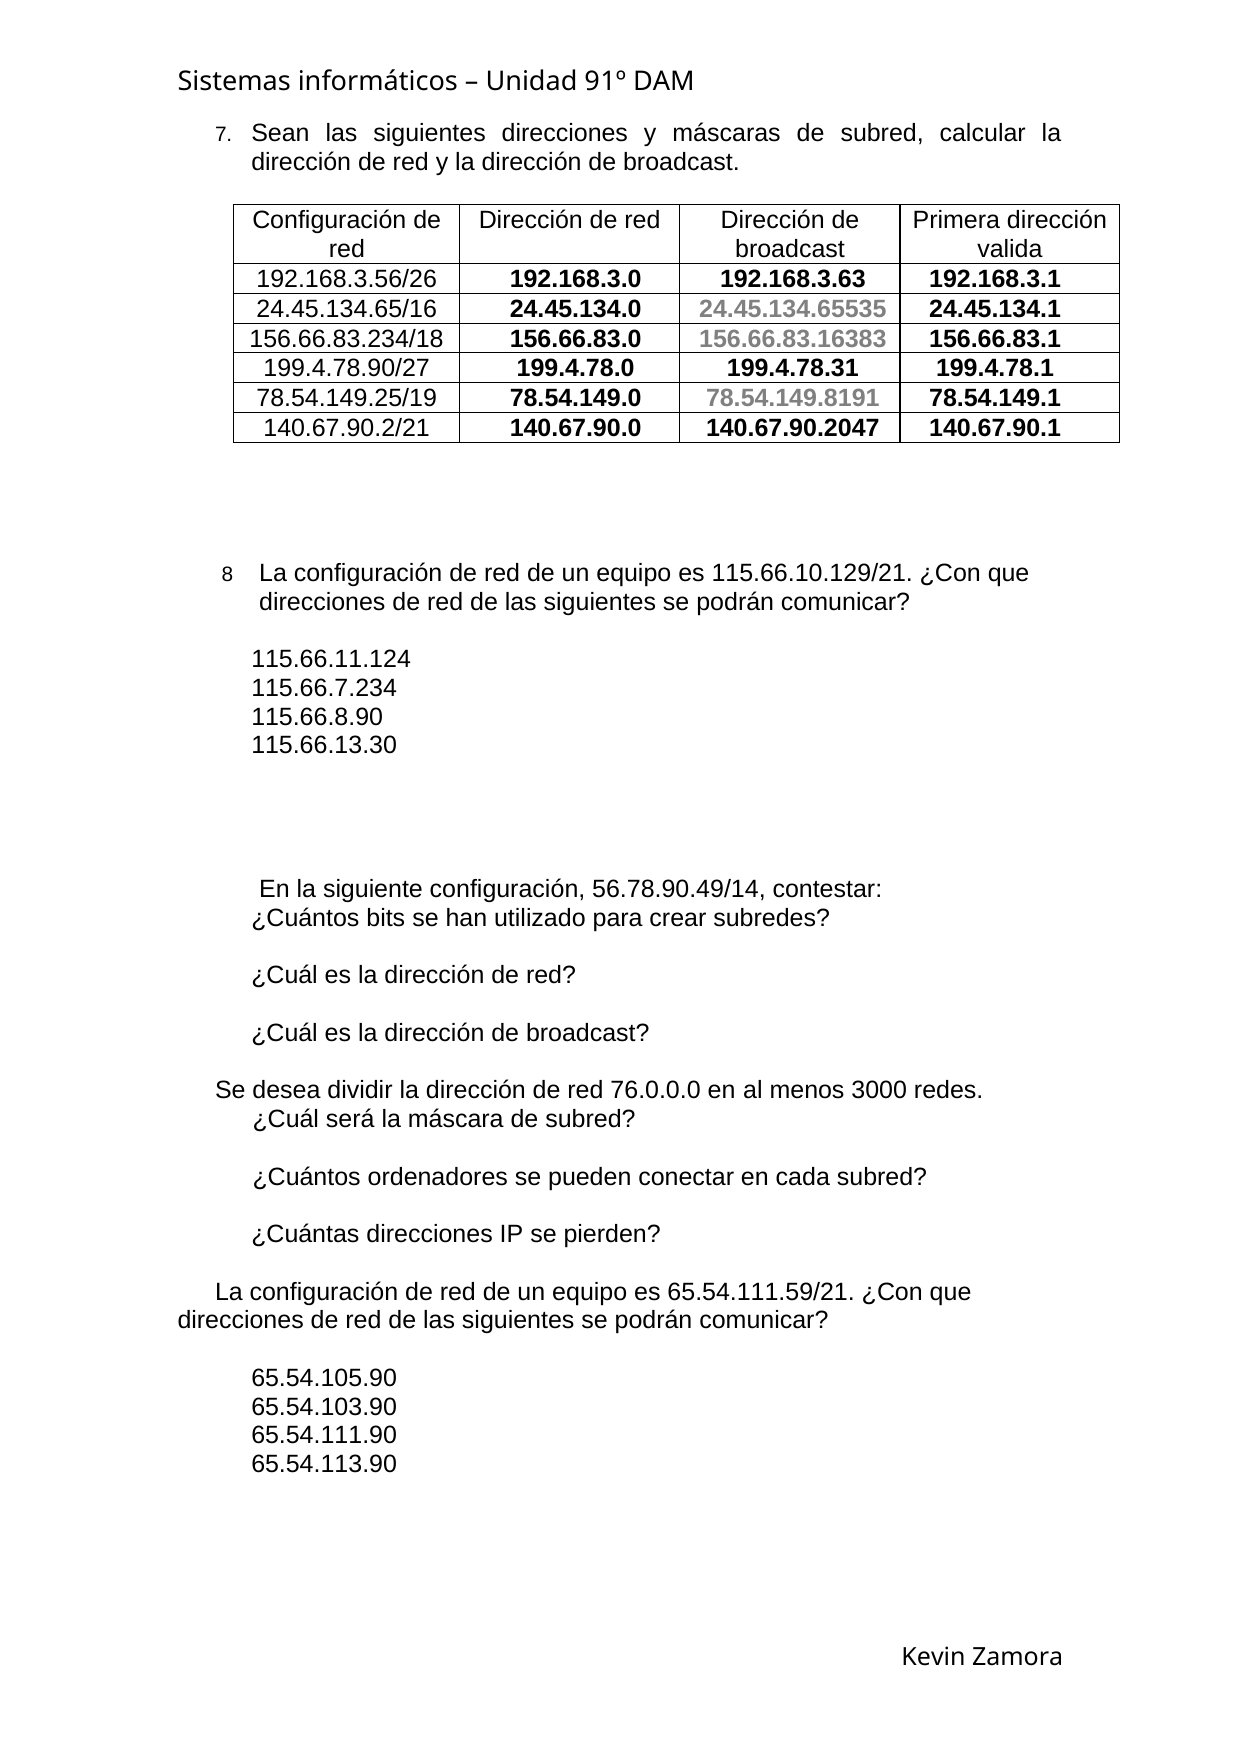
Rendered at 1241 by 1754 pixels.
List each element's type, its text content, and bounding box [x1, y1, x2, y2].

table_cell 199.4.78.31 [680, 353, 899, 382]
table_cell 156.66.83.234/18 [234, 324, 459, 352]
table_cell 192.168.3.63 [680, 264, 899, 293]
text Se desea dividir la dirección de red 76.0.0.0 en al menos 3000 redes. [177, 1075, 1063, 1104]
list ¿Cuántos ordenadores se pueden conectar en cada subred? [252, 1161, 1063, 1190]
table_header Primera dirección valida [901, 205, 1119, 263]
table_cell 78.54.149.25/19 [234, 383, 459, 412]
table_cell 199.4.78.1 [901, 353, 1119, 382]
list ¿Cuál es la dirección de red? [215, 960, 1063, 989]
list Sean las siguientes direcciones y máscaras de subred, calcular la dirección de red y la dirección de broadcast. [215, 118, 1063, 176]
table_cell 24.45.134.1 [901, 294, 1119, 322]
table_cell 78.54.149.8191 [680, 383, 899, 412]
text 115.66.11.124 [215, 644, 1063, 673]
list ¿Cuántos bits se han utilizado para crear subredes? [215, 903, 1063, 931]
text 65.54.103.90 [215, 1391, 1063, 1420]
table_cell 192.168.3.1 [901, 264, 1119, 293]
table_cell 199.4.78.0 [460, 353, 679, 382]
text 65.54.105.90 [215, 1363, 1063, 1391]
table_header Dirección de red [460, 205, 679, 263]
table_cell 140.67.90.2/21 [234, 413, 459, 442]
text 65.54.111.90 [215, 1420, 1063, 1449]
text 65.54.113.90 [215, 1449, 1063, 1478]
list ¿Cuántas direcciones IP se pierden? [251, 1219, 1063, 1248]
table_cell 192.168.3.0 [460, 264, 679, 293]
list La configuración de red de un equipo es 115.66.10.129/21. ¿Con que direcciones de red de las siguientes se podrán comunicar? [221, 558, 1063, 615]
table_cell 192.168.3.56/26 [234, 264, 459, 293]
table_cell 78.54.149.0 [460, 383, 679, 412]
list En la siguiente configuración, 56.78.90.49/14, contestar: [259, 874, 1063, 903]
table_cell 78.54.149.1 [901, 383, 1119, 412]
table_cell 24.45.134.65535 [680, 294, 899, 322]
list ¿Cuál es la dirección de broadcast? [215, 1018, 1063, 1046]
table_cell 199.4.78.90/27 [234, 353, 459, 382]
text 115.66.7.234 [215, 673, 1063, 701]
table_cell 156.66.83.16383 [680, 324, 899, 352]
table_cell 140.67.90.2047 [680, 413, 899, 442]
table_header Configuración de red [234, 205, 459, 263]
text La configuración de red de un equipo es 65.54.111.59/21. ¿Con que direcciones de red de las siguientes se podrán comunicar? [177, 1276, 1063, 1334]
table_cell 24.45.134.65/16 [234, 294, 459, 322]
table_cell 140.67.90.1 [901, 413, 1119, 442]
list ¿Cuál será la máscara de subred? [252, 1104, 1063, 1133]
table_cell 24.45.134.0 [460, 294, 679, 322]
text 115.66.8.90 [215, 701, 1063, 730]
table_cell 140.67.90.0 [460, 413, 679, 442]
table_header Dirección de broadcast [680, 205, 899, 263]
table_cell 156.66.83.0 [460, 324, 679, 352]
table_cell 156.66.83.1 [901, 324, 1119, 352]
text 115.66.13.30 [215, 730, 1063, 759]
